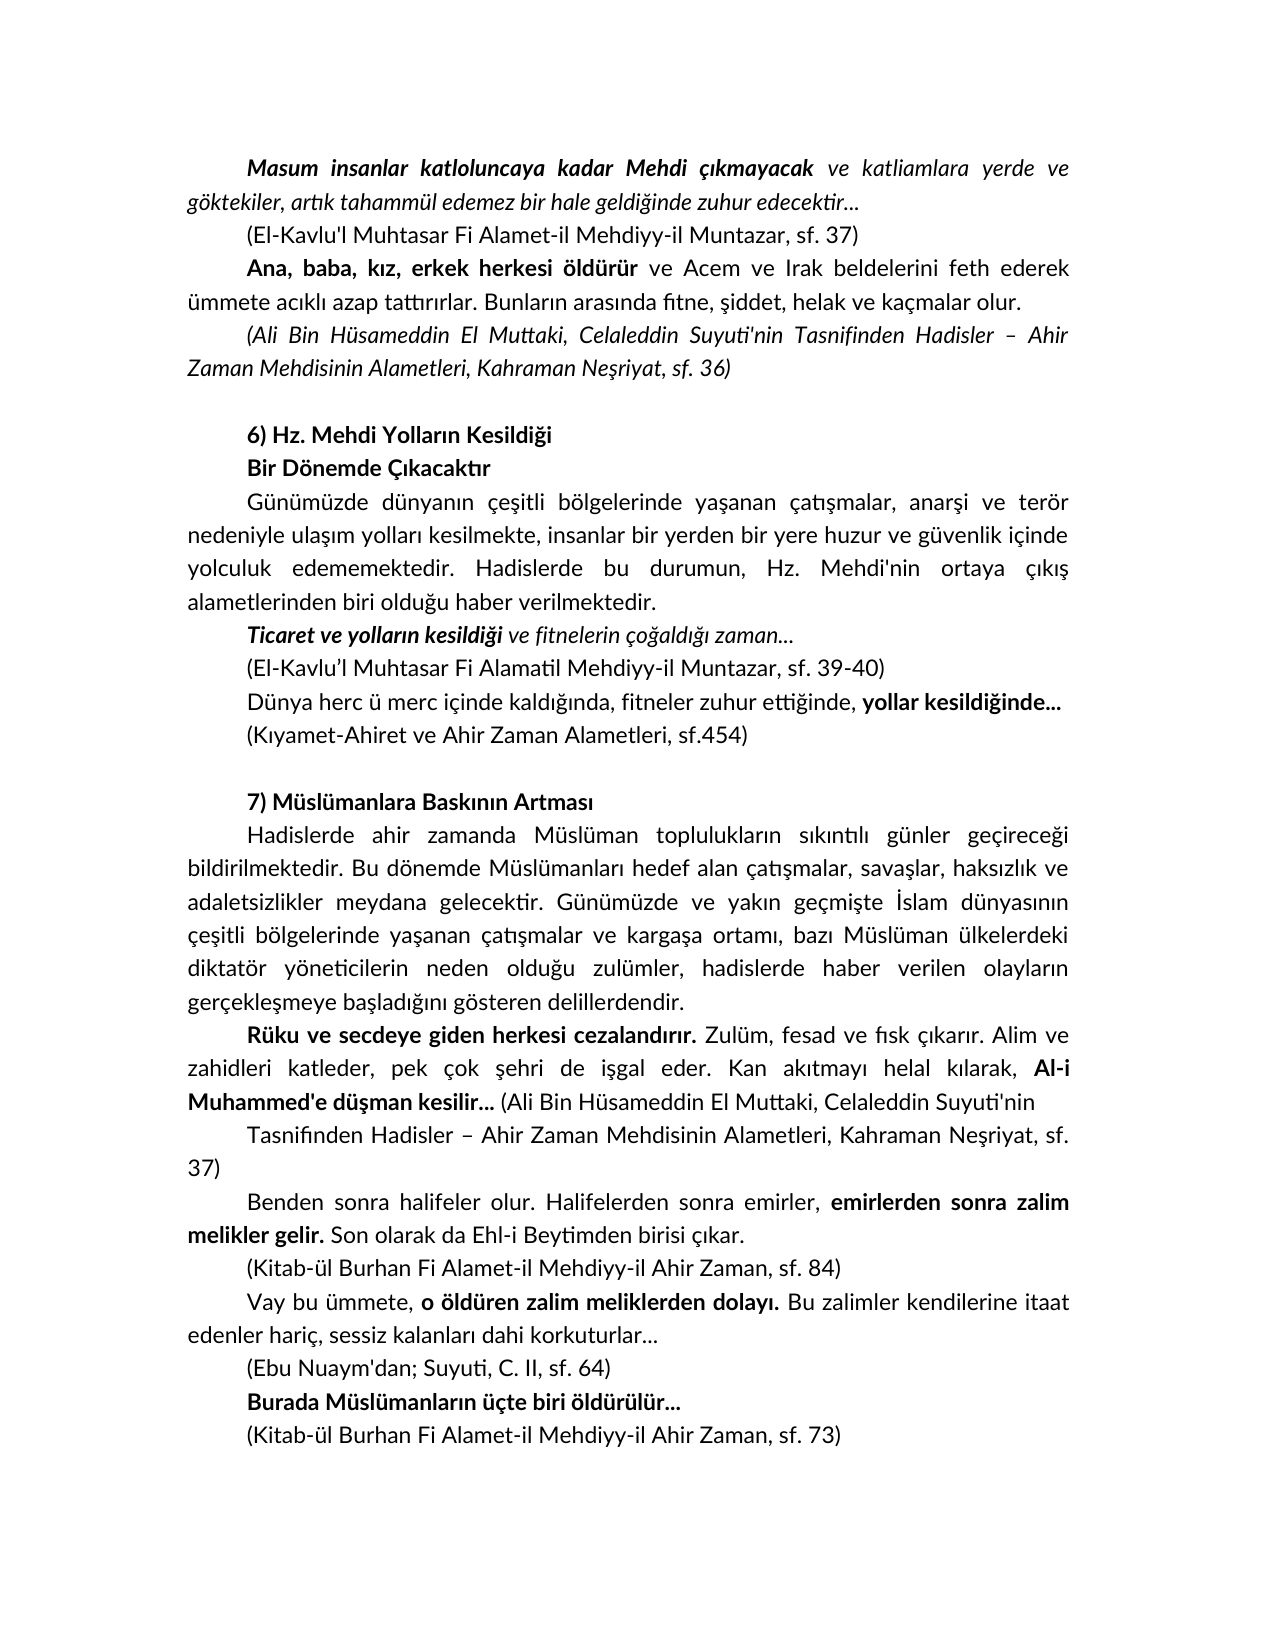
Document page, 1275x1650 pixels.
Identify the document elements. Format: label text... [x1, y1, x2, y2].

text Bir Dönemde Çıkacaktır [187, 450, 1070, 483]
text (Kitab-ül Burhan Fi Alamet-il Mehdiyy-il Ahir Zaman, sf. 73) [187, 1417, 1070, 1450]
text Dünya herc ü merc içinde kaldığında, fitneler zuhur ettiğinde, yollar kesildiğinde... [187, 683, 1070, 717]
text (Ali Bin Hüsameddin El Muttaki, Celaleddin Suyuti'nin Tasnifinden Hadisler – Ahir Zaman Mehdisinin Alametleri, Kahraman Neşriyat, sf. 36) [187, 317, 1070, 383]
text Ana, baba, kız, erkek herkesi öldürür ve Acem ve Irak beldelerini feth ederek ümmete acıklı azap tattırırlar. Bunların arasında fitne, şiddet, helak ve kaçmalar olur. [187, 250, 1070, 317]
text Masum insanlar katloluncaya kadar Mehdi çıkmayacak ve katliamlara yerde ve göktekiler, artık tahammül edemez bir hale geldiğinde zuhur edecektir... [187, 150, 1070, 217]
text Günümüzde dünyanın çeşitli bölgelerinde yaşanan çatışmalar, anarşi ve terör nedeniyle ulaşım yolları kesilmekte, insanlar bir yerden bir yere huzur ve güvenlik içinde yolculuk edememektedir. Hadislerde bu durumun, Hz. Mehdi'nin ortaya çıkış alametlerinden biri olduğu haber verilmektedir. [187, 483, 1070, 617]
text Rüku ve secdeye giden herkesi cezalandırır. Zulüm, fesad ve fısk çıkarır. Alim ve zahidleri katleder, pek çok şehri de işgal eder. Kan akıtmayı helal kılarak, Al-i Muhammed'e düşman kesilir... (Ali Bin Hüsameddin El Muttaki, Celaleddin Suyuti'nin [187, 1017, 1070, 1117]
text (Kıyamet-Ahiret ve Ahir Zaman Alametleri, sf.454) [187, 717, 1070, 750]
text (El-Kavlu’l Muhtasar Fi Alamatil Mehdiyy-il Muntazar, sf. 39-40) [187, 650, 1070, 683]
text Vay bu ümmete, o öldüren zalim meliklerden dolayı. Bu zalimler kendilerine itaat edenler hariç, sessiz kalanları dahi korkuturlar... [187, 1283, 1070, 1350]
text Benden sonra halifeler olur. Halifelerden sonra emirler, emirlerden sonra zalim melikler gelir. Son olarak da Ehl-i Beytimden birisi çıkar. [187, 1183, 1070, 1250]
text 7) Müslümanlara Baskının Artması [187, 783, 1070, 817]
text (Kitab-ül Burhan Fi Alamet-il Mehdiyy-il Ahir Zaman, sf. 84) [187, 1250, 1070, 1283]
text Tasnifinden Hadisler – Ahir Zaman Mehdisinin Alametleri, Kahraman Neşriyat, sf. 37) [187, 1117, 1070, 1183]
text 6) Hz. Mehdi Yolların Kesildiği [187, 417, 1070, 450]
text Ticaret ve yolların kesildiği ve fitnelerin çoğaldığı zaman... [187, 617, 1070, 650]
text (Ebu Nuaym'dan; Suyuti, C. II, sf. 64) [187, 1350, 1070, 1383]
text Hadislerde ahir zamanda Müslüman toplulukların sıkıntılı günler geçireceği bildirilmektedir. Bu dönemde Müslümanları hedef alan çatışmalar, savaşlar, haksızlık ve adaletsizlikler meydana gelecektir. Günümüzde ve yakın geçmişte İslam dünyasının çeşitli bölgelerinde yaşanan çatışmalar ve kargaşa ortamı, bazı Müslüman ülkelerdeki diktatör yöneticilerin neden olduğu zulümler, hadislerde haber verilen olayların gerçekleşmeye başladığını gösteren delillerdendir. [187, 817, 1070, 1017]
text (El-Kavlu'l Muhtasar Fi Alamet-il Mehdiyy-il Muntazar, sf. 37) [187, 217, 1070, 250]
text Burada Müslümanların üçte biri öldürülür... [187, 1383, 1070, 1417]
